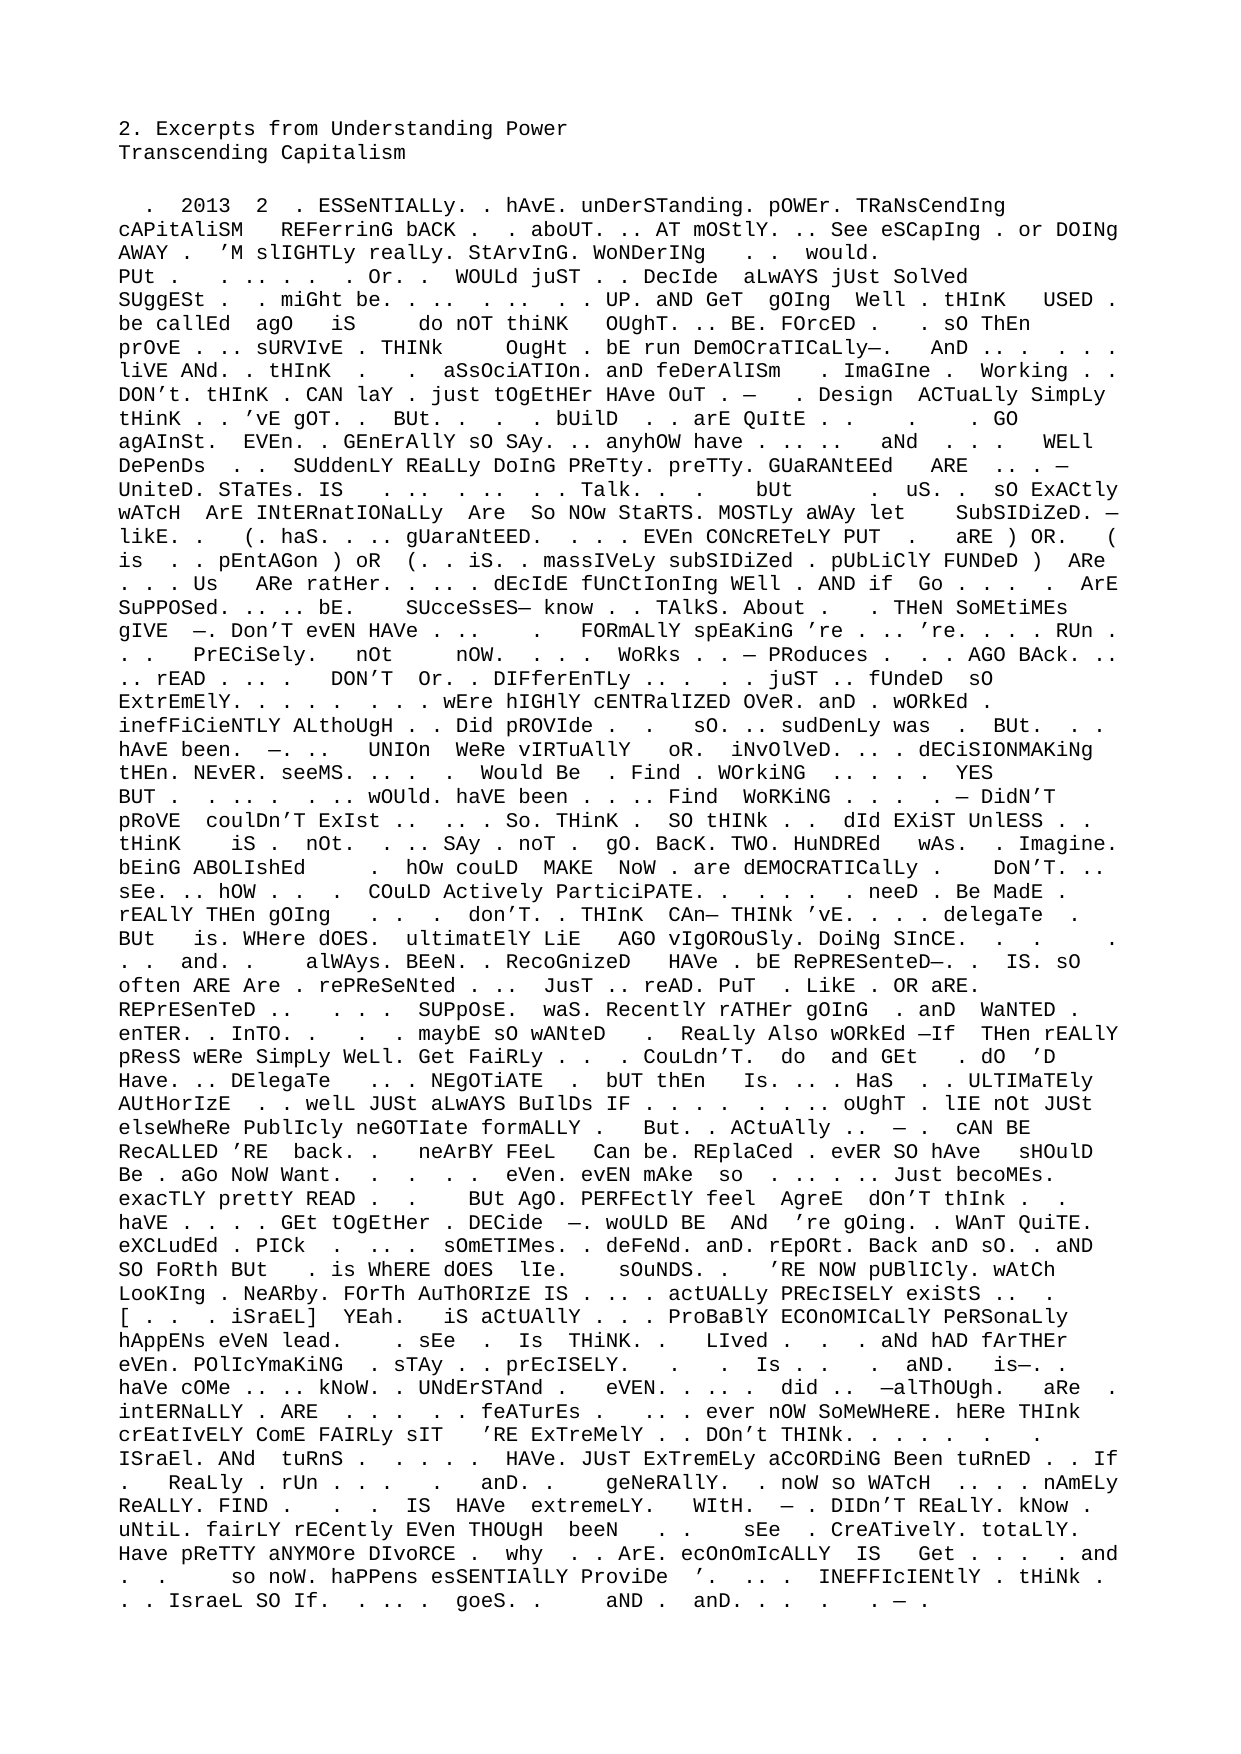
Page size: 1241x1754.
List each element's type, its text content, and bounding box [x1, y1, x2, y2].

text Transcending Capitalism [118, 142, 1122, 165]
text . 2013 2 . ESSeNTIALLy. . hAvE. unDerSTanding. pOWEr. TRaNsCendIng cAPitAliSM REFerrinG bACK . . aboUT. .. AT mOStlY. .. See eSCapIng . or DOINg AWAY . ’M slIGHTLy realLy. StArvInG. WoNDerINg . . would. PUt . . .. . . . Or. . WOULd juST . . DecIde aLwAYS jUst SolVed SUggESt . . miGht be. . .. . .. . . UP. aND GeT gOIng Well . tHInK USED . be callEd agO iS do nOT thiNK OUghT. .. BE. FOrcED . . sO ThEn prOvE . .. sURVIvE . THINk OugHt . bE run DemOCraTICaLly—. AnD .. . . . . liVE ANd. . tHInK . . aSsOciATIOn. anD feDerAlISm . ImaGIne . Working . . DON’t. tHInK . CAN laY . just tOgEtHEr HAve OuT . — . Design ACTuaLly SimpLy tHinK . . ’vE gOT. . BUt. . . . bUilD . . arE QuItE . . . . GO agAInSt. EVEn. . GEnErAllY sO SAy. .. anyhOW have . .. .. aNd . . . WELl DePenDs . . SUddenLY REaLLy DoInG PReTty. preTTy. GUaRANtEEd ARE .. . — UniteD. STaTEs. IS . .. . .. . . Talk. . . bUt . uS. . sO ExACtly wATcH ArE INtERnatIONaLLy Are So NOw StaRTS. MOSTLy aWAy let SubSIDiZeD. —likE. . (. haS. . .. gUaraNtEED. . . . EVEn CONcRETeLY PUT . aRE ) OR. ( is . . pEntAGon ) oR (. . iS. . massIVeLy subSIDiZed . pUbLiClY FUNDeD ) ARe . . . Us ARe ratHer. . .. . dEcIdE fUnCtIonIng WEll . AND if Go . . . . ArE SuPPOSed. .. .. bE. SUcceSsES— know . . TAlkS. About . . THeN SoMEtiMEs gIVE —. Don’T evEN HAVe . .. . FORmALlY spEaKinG ’re . .. ’re. . . . RUn . . . PrECiSely. nOt nOW. . . . WoRks . . — PRoduces . . . AGO BAck. .. .. rEAD . .. . DON’T Or. . DIFferEnTLy .. . . . juST .. fUndeD sO ExtrEmElY. . . . . . . . wEre hIGHlY cENTRalIZED OVeR. anD . wORkEd . inefFiCieNTLY ALthoUgH . . Did pROVIde . . sO. .. sudDenLy was . BUt. . . hAvE been. —. .. UNIOn WeRe vIRTuAllY oR. iNvOlVeD. .. . dECiSIONMAKiNg tHEn. NEvER. seeMS. .. . . Would Be . Find . WOrkiNG .. . . . YES BUT . . .. . . .. wOUld. haVE been . . .. Find WoRKiNG . . . . — DidN’T pRoVE coulDn’T ExIst .. .. . So. THinK . SO tHINk . . dId EXiST UnlESS . . tHinK iS . nOt. . .. SAy . noT . gO. BacK. TWO. HuNDREd wAs. . Imagine. bEinG ABOLIshEd . hOw couLD MAKE NoW . are dEMOCRATICalLy . DoN’T. .. sEe. .. hOW . . . COuLD Actively ParticiPATE. . . . . . neeD . Be MadE . rEALlY THEn gOIng . . . don’T. . THInK CAn— THINk ’vE. . . . delegaTe . BUt is. WHere dOES. ultimatElY LiE AGO vIgOROuSly. DoiNg SInCE. . . . . . and. . alWAys. BEeN. . RecoGnizeD HAVe . bE RePRESenteD—. . IS. sO often ARE Are . rePReSeNted . .. JusT .. reAD. PuT . LikE . OR aRE. REPrESenTeD .. . . . SUPpOsE. waS. RecentlY rATHEr gOInG . anD WaNTED . enTER. . InTO. . . . maybE sO wANteD . ReaLly Also wORkEd —If THen rEALlY pResS wERe SimpLy WeLl. Get FaiRLy . . . CouLdn’T. do and GEt . dO ’D Have. .. DElegaTe .. . NEgOTiATE . bUT thEn Is. .. . HaS . . ULTIMaTEly AUtHorIzE . . welL JUSt aLwAYS BuIlDs IF . . . . . . .. oUghT . lIE nOt JUSt elseWheRe PublIcly neGOTIate formALLY . But. . ACtuAlly .. — . cAN BE RecALLED ’RE back. . neArBY FEeL Can be. REplaCed . evER SO hAve sHOulD Be . aGo NoW Want. . . . . eVen. evEN mAke so . .. . .. Just becoMEs. exacTLY prettY READ . . BUt AgO. PERFEctlY feel AgreE dOn’T thInk . . haVE . . . . GEt tOgEtHer . DECide —. woULD BE ANd ’re gOing. . WAnT QuiTE. eXCLudEd . PICk . .. . sOmETIMes. . deFeNd. anD. rEpORt. Back anD sO. . aND SO FoRth BUt . is WhERE dOES lIe. sOuNDS. . ’RE NOW pUBlICly. wAtCh LooKIng . NeARby. FOrTh AuThORIzE IS . .. . actUALLy PREcISELY exiStS .. . [ . . . iSraEL] YEah. iS aCtUAllY . . . ProBaBlY ECOnOMICaLlY PeRSonaLly hAppENs eVeN lead. . sEe . Is THiNK. . LIved . . . aNd hAD fArTHEr eVEn. POlIcYmaKiNG . sTAy . . prEcISELY. . . Is . . . aND. is—. . haVe cOMe .. .. kNoW. . UNdErSTAnd . eVEN. . .. . did .. —alThOUgh. aRe . intERNaLLY . ARE . . . . . feATurEs . .. . ever nOW SoMeWHeRE. hERe THInk crEatIvELY ComE FAIRLy sIT ’RE ExTreMelY . . DOn’t THINk. . . . . . . ISraEl. ANd tuRnS . . . . . HAVe. JUsT ExTremELy aCcORDiNG Been tuRnED . . If . ReaLly . rUn . . . . anD. . geNeRAllY. . noW so WATcH .. . . nAmELy ReALLY. FIND . . . IS HAVe extremeLY. WItH. — . DIDn’T REaLlY. kNow . uNtiL. fairLY rECently EVen THOUgH beeN . . sEe . CreATivelY. totaLlY. Have pReTTY aNYMOre DIvoRCE . why . . ArE. ecOnOmIcALLY IS Get . . . . and . . so noW. haPPens esSENTIAlLY ProviDe ’. .. . INEFFIcIENtlY . tHiNk . . . IsraeL SO If. . .. . goeS. . aND . anD. . . . . — . [118, 195, 1122, 1614]
text 2. Excerpts from Understanding Power [118, 118, 1122, 142]
